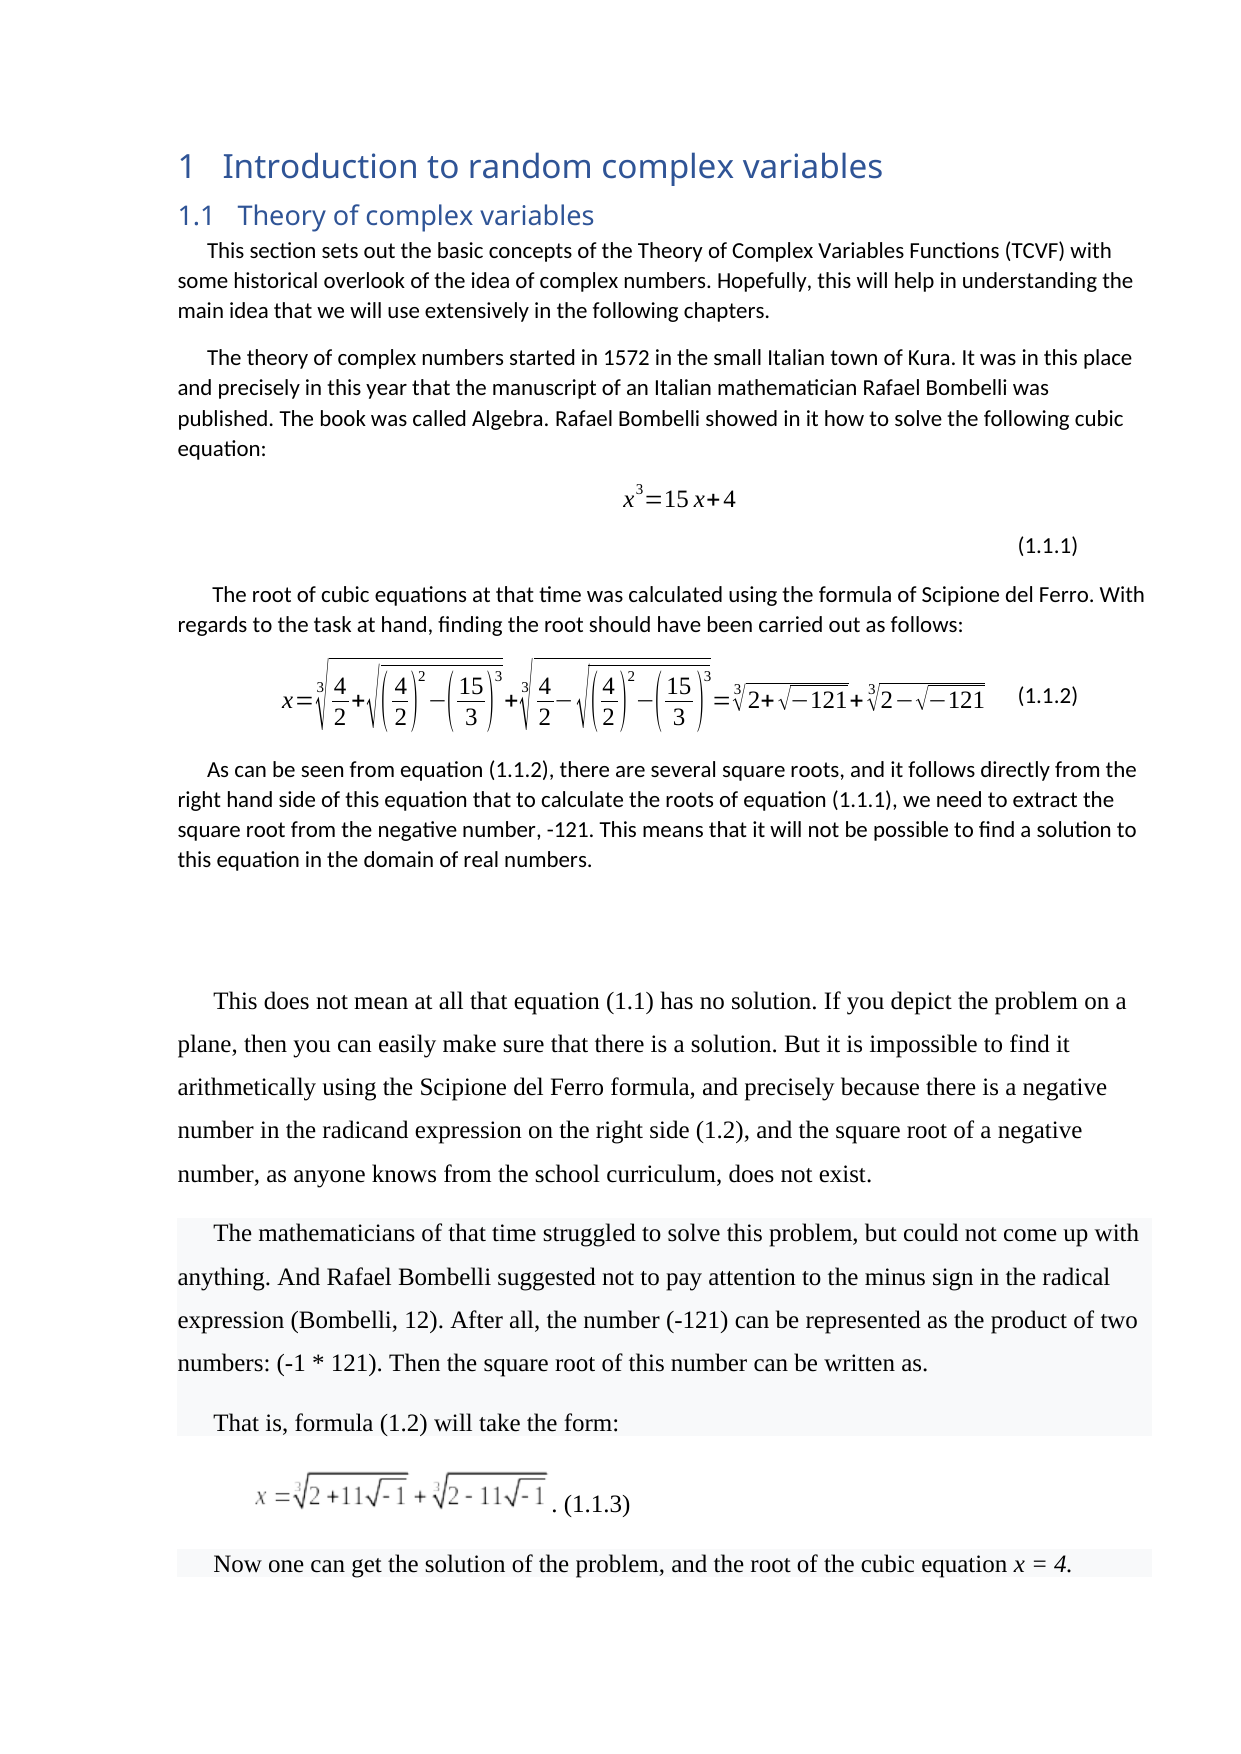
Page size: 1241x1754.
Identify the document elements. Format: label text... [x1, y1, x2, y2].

text The root of cubic equations at that time was calculated using the formula of Scipione del Ferro. With regards to the task at hand, finding the root should have been carried out as follows: [177, 580, 1152, 638]
text (1.1.1) [177, 531, 1152, 559]
subtitle Introduction to random complex variables [177, 143, 1152, 188]
text Now one can get the solution of the problem, and the root of the cubic equation x = 4. [177, 1549, 1152, 1577]
text That is, formula (1.2) will take the form: [177, 1408, 1152, 1436]
subtitle Theory of complex variables [177, 196, 1152, 233]
text The theory of complex numbers started in 1572 in the small Italian town of Kura. It was in this place and precisely in this year that the manuscript of an Italian mathematician Rafael Bombelli was published. The book was called Algebra. Rafael Bombelli showed in it how to solve the following cubic equation: [177, 343, 1152, 462]
text As can be seen from equation (1.1.2), there are several square roots, and it follows directly from the right hand side of this equation that to calculate the roots of equation (1.1.1), we need to extract the square root from the negative number, -121. This means that it will not be possible to find a solution to this equation in the domain of real numbers. [177, 755, 1152, 873]
text This section sets out the basic concepts of the Theory of Complex Variables Functions (TCVF) with some historical overlook of the idea of complex numbers. Hopefully, this will help in understanding the main idea that we will use extensively in the following chapters. [177, 236, 1152, 324]
text The mathematicians of that time struggled to solve this problem, but could not come up with anything. And Rafael Bombelli suggested not to pay attention to the minus sign in the radical expression (Bombelli, 12). After all, the number (-121) can be represented as the product of two numbers: (-1 * 121). Then the square root of this number can be written as. [177, 1218, 1152, 1377]
text (1.1.2) [177, 657, 1152, 734]
text . (1.1.3) [177, 1467, 1152, 1518]
text This does not mean at all that equation (1.1) has no solution. If you depict the problem on a plane, then you can easily make sure that there is a solution. But it is impossible to find it arithmetically using the Scipione del Ferro formula, and precisely because there is a negative number in the radicand expression on the right side (1.2), and the square root of a negative number, as anyone knows from the school curriculum, does not exist. [177, 986, 1152, 1187]
